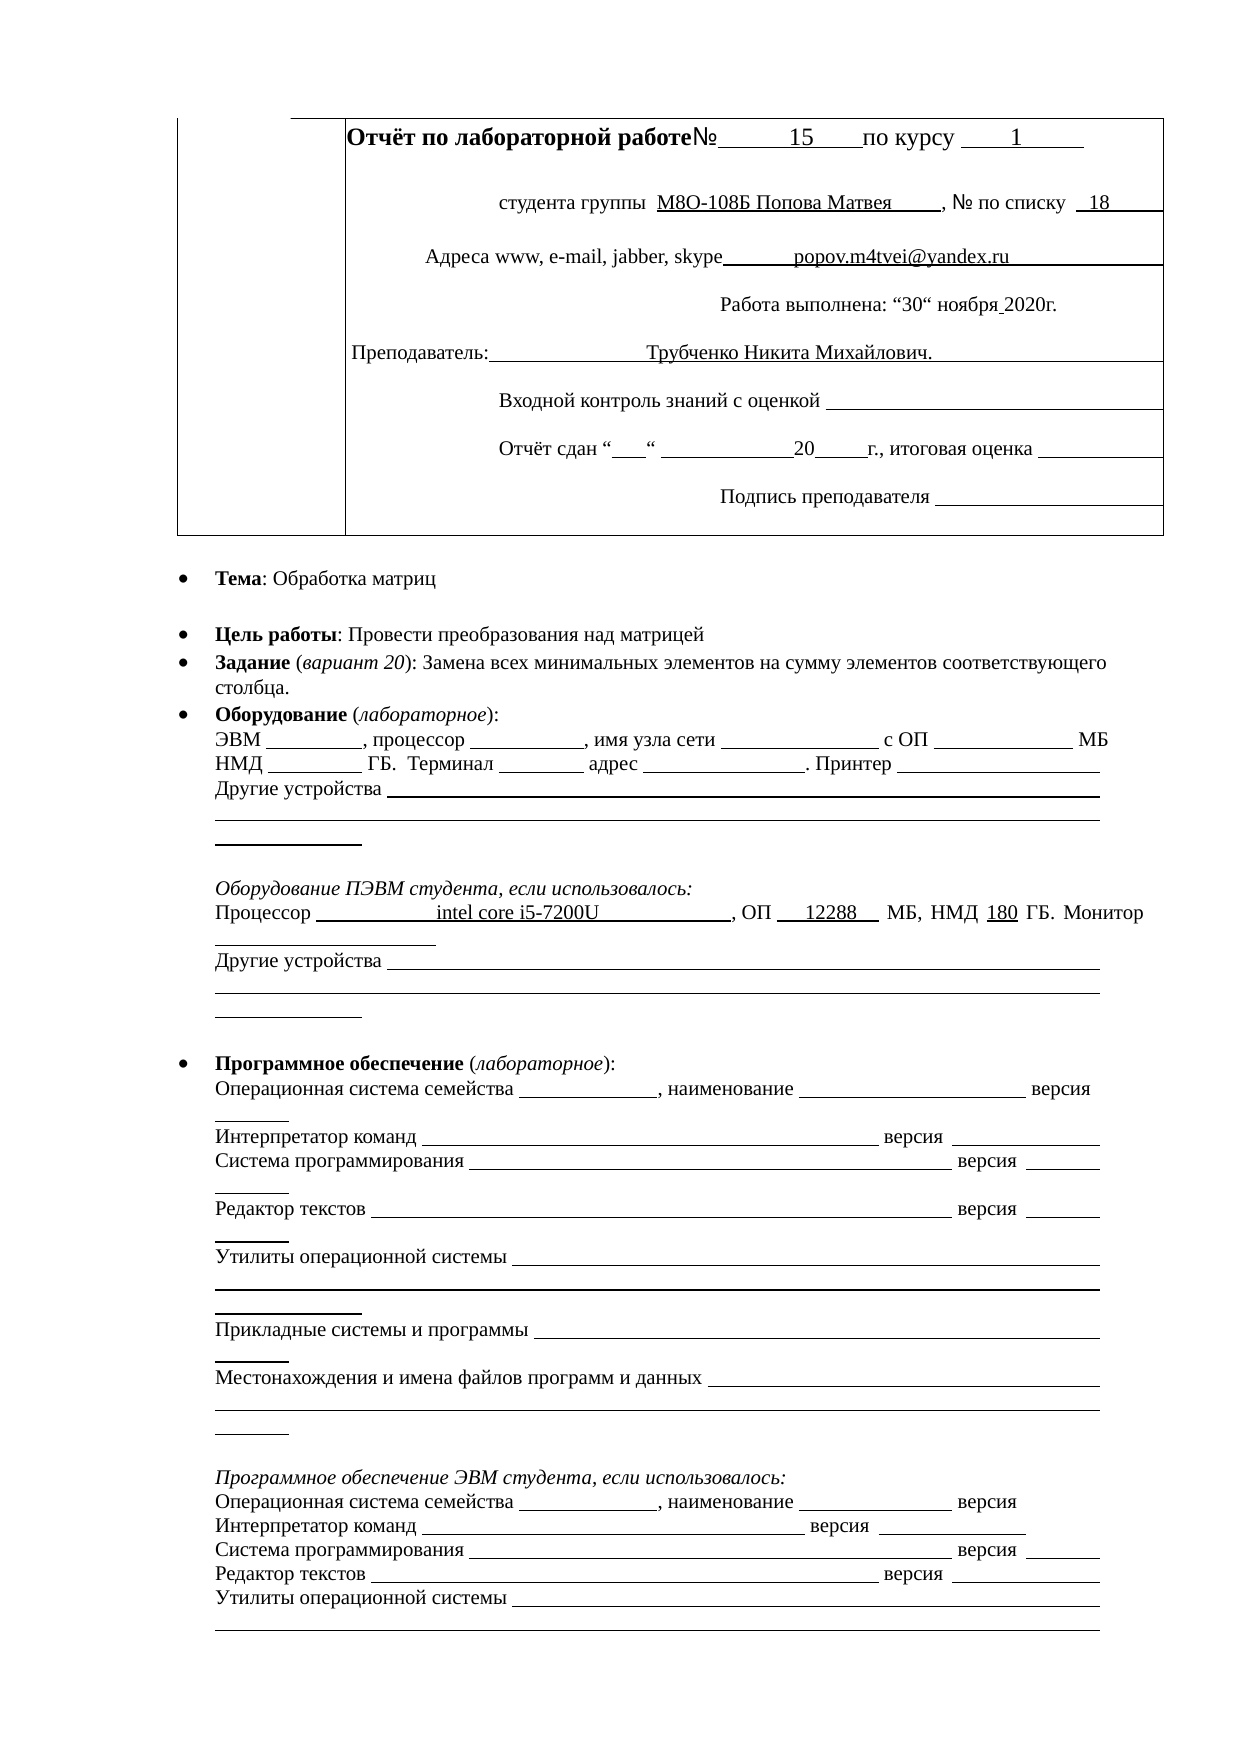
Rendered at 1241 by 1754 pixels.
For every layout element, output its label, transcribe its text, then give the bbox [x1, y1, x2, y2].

text Интерпретатор команд версия [215, 1124, 1152, 1148]
text НМД ГБ. Терминал адрес . Принтер [215, 751, 1152, 775]
list Задание (вариант 20): Замена всех минимальных элементов на сумму элементов соответствующего столбца. [177, 647, 1152, 699]
text Операционная система семейства , наименование версия [215, 1076, 1152, 1124]
text Редактор текстов версия [215, 1561, 1152, 1585]
list Тема: Обработка матриц [177, 563, 1152, 591]
text Операционная система семейства , наименование версия [215, 1489, 1152, 1513]
text Утилиты операционной системы [215, 1244, 1152, 1317]
text Другие устройства [215, 775, 1152, 848]
text Местонахождения и имена файлов программ и данных [215, 1365, 1152, 1437]
text Прикладные системы и программы [215, 1317, 1152, 1365]
table_header [178, 119, 345, 534]
list Программное обеспечение (лабораторное): [177, 1048, 1152, 1076]
table_header Отчёт по лабораторной работе№ 15 по курсу 1 ­ студента группы М8О-108Б Попова Матвея , № по списку 18 Адреса www, e-mail, jabber, skype popov.m4tvei@yandex.ru Работа выполнена: “30“ ноября 2020г. Преподаватель: Трубченко Никита Михайлович. Входной контроль знаний с оценкой Отчёт сдан “ “ 20 г., итоговая оценка Подпись преподавателя [346, 119, 1163, 534]
text Редактор текстов версия [215, 1196, 1152, 1244]
text Процессор intel core i5-7200U , ОП 12288 МБ, НМД 180 ГБ. Монитор [215, 900, 1152, 948]
text Программное обеспечение ЭВМ студента, если использовалось: [215, 1465, 1152, 1489]
text Система программирования версия [215, 1537, 1152, 1561]
text ЭВМ , процессор , имя узла сети с ОП МБ [215, 727, 1152, 751]
text Система программирования версия [215, 1148, 1152, 1196]
list Цель работы: Провести преобразования над матрицей [177, 619, 1152, 647]
text Интерпретатор команд версия [215, 1513, 1152, 1537]
text Оборудование ПЭВМ студента, если использовалось: [215, 876, 1152, 900]
text Утилиты операционной системы [215, 1585, 1152, 1633]
text Другие устройства [215, 948, 1152, 1020]
list Оборудование (лабораторное): [177, 699, 1152, 727]
